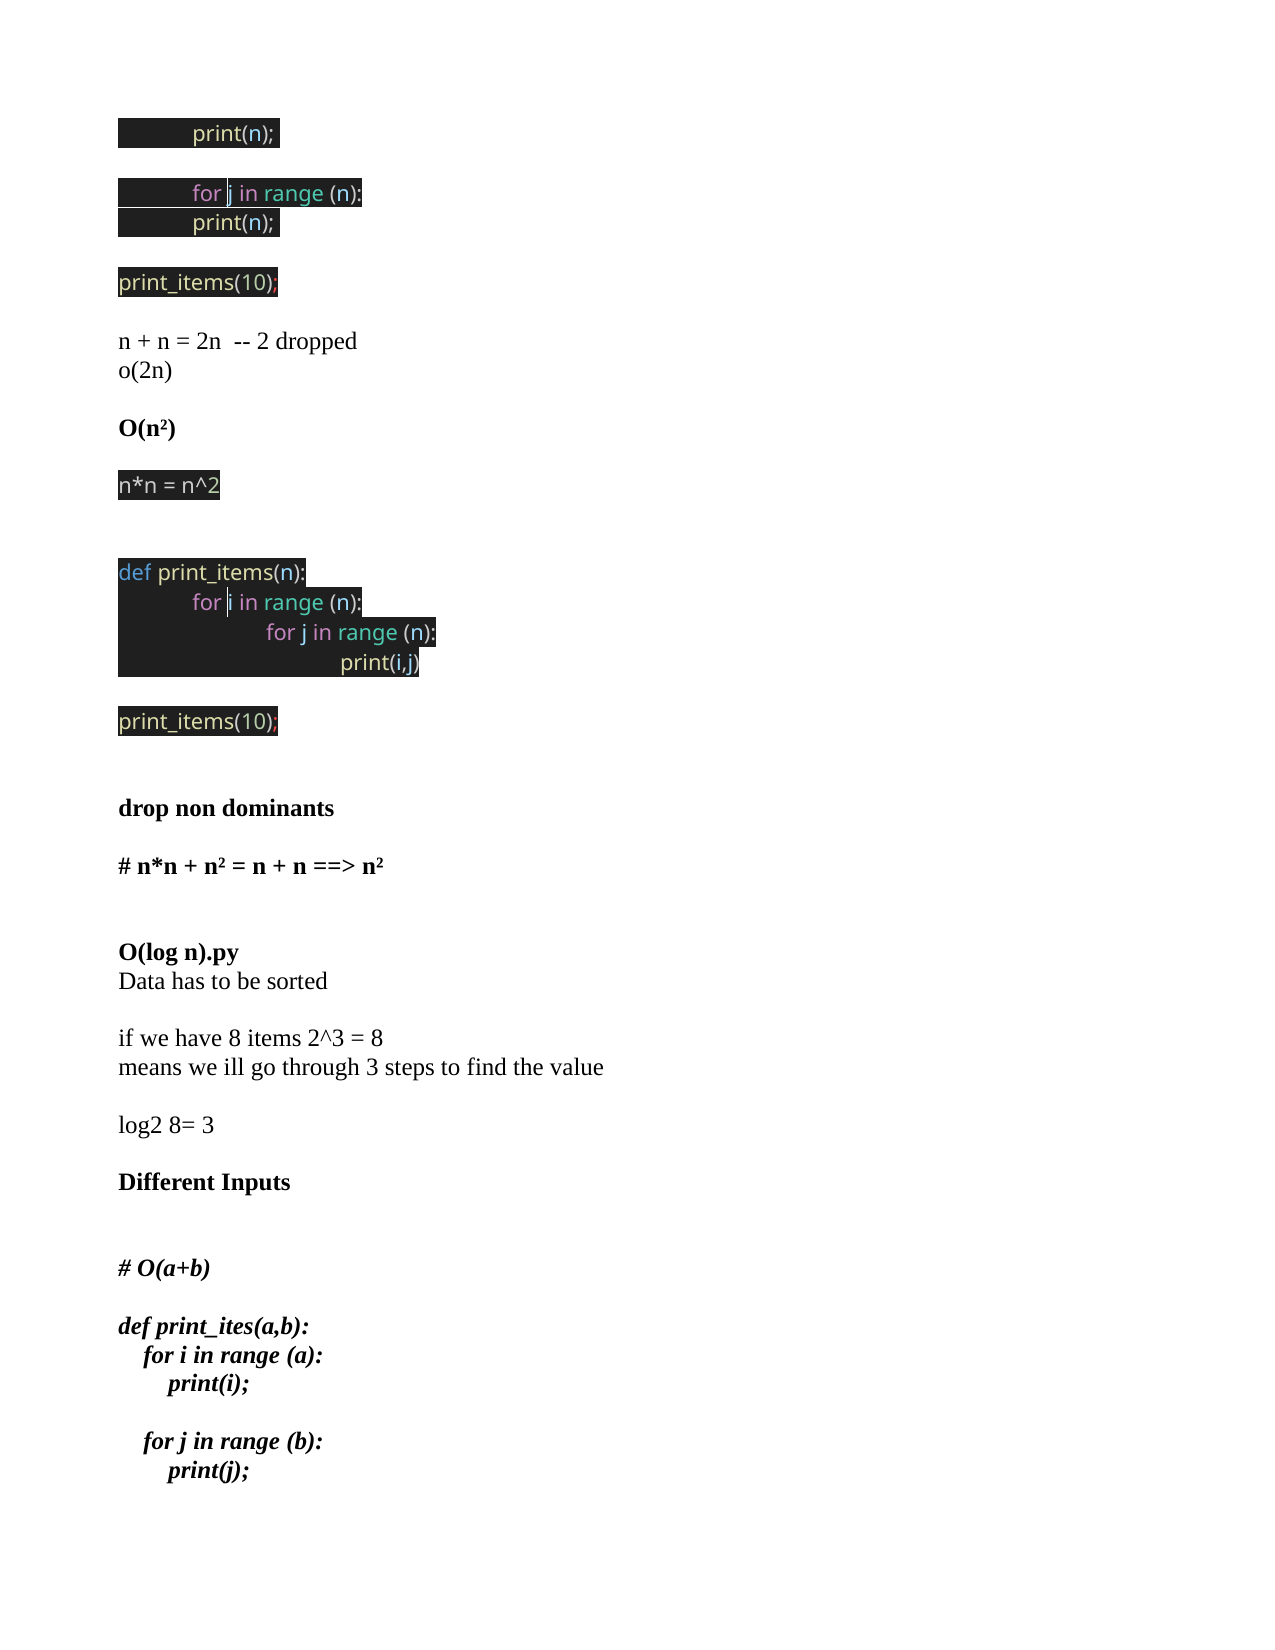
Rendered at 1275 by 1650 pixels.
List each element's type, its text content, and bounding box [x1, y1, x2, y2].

text n*n = n^2 [118, 470, 1157, 500]
text for j in range (n): [118, 617, 1157, 647]
text o(2n) [118, 355, 1157, 384]
text Different Inputs [118, 1167, 1157, 1196]
text print(n); [118, 207, 1157, 237]
text for j in range (n): [118, 178, 1157, 207]
text for i in range (n): [118, 587, 1157, 617]
text O(log n).py [118, 937, 1157, 966]
text def print_items(n): [118, 557, 1157, 587]
text O(n²) [118, 413, 1157, 441]
text for i in range (a): [118, 1340, 1157, 1368]
text def print_ites(a,b): [118, 1311, 1157, 1340]
text for j in range (b): [118, 1426, 1157, 1455]
text # O(a+b) [118, 1253, 1157, 1282]
text print_items(10); [118, 267, 1157, 297]
text print(i); [118, 1368, 1157, 1397]
text n + n = 2n -- 2 dropped [118, 326, 1157, 355]
text print(n); [118, 118, 1157, 148]
text means we ill go through 3 steps to find the value [118, 1052, 1157, 1081]
text print_items(10); [118, 706, 1157, 736]
text Data has to be sorted [118, 966, 1157, 995]
text log2 8= 3 [118, 1110, 1157, 1138]
text drop non dominants [118, 793, 1157, 822]
text print(j); [118, 1455, 1157, 1483]
text if we have 8 items 2^3 = 8 [118, 1023, 1157, 1052]
text # n*n + n² = n + n ==> n² [118, 851, 1157, 880]
text print(i,j) [118, 647, 1157, 677]
